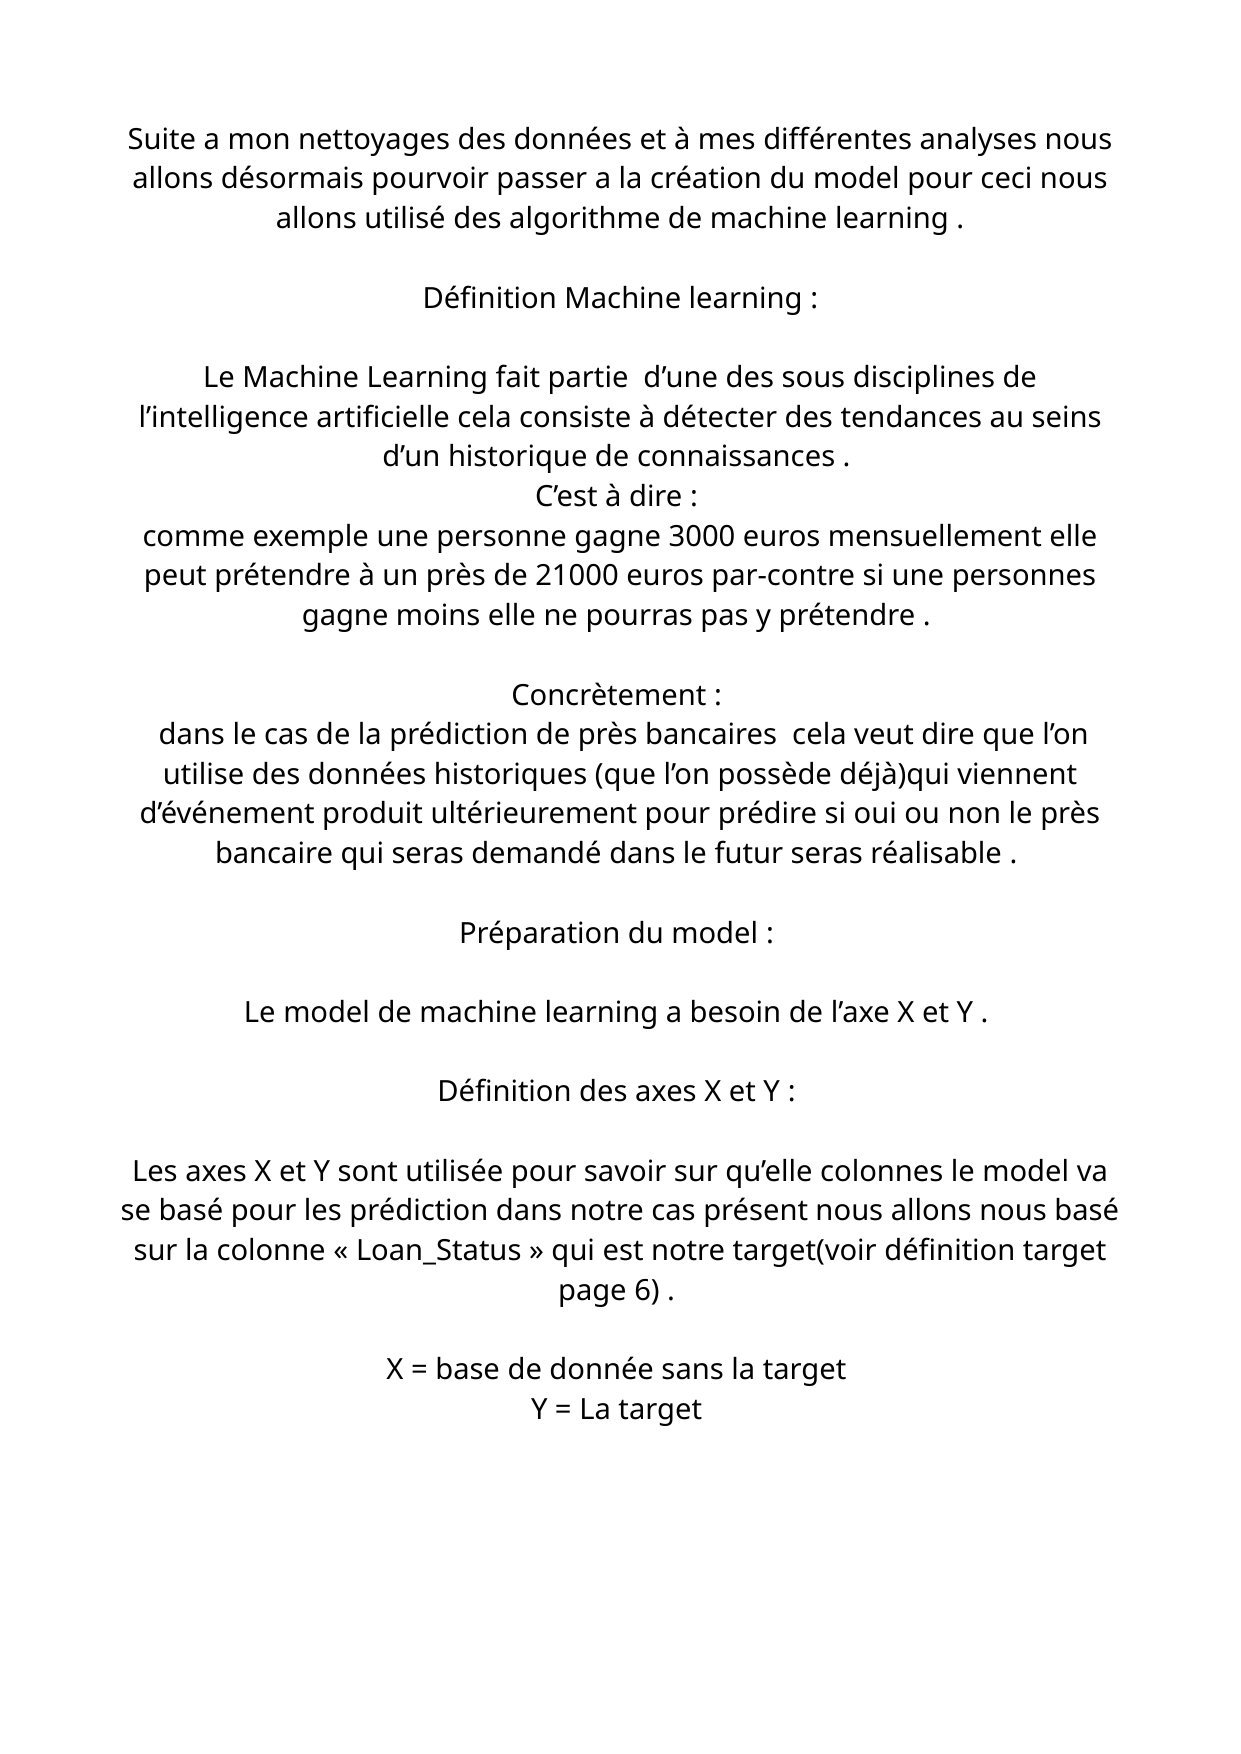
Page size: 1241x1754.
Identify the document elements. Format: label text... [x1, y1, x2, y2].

text dans le cas de la prédiction de près bancaires cela veut dire que l’on utilise des données historiques (que l’on possède déjà)qui viennent d’événement produit ultérieurement pour prédire si oui ou non le près bancaire qui seras demandé dans le futur seras réalisable . [118, 713, 1122, 872]
text Y = La target [118, 1388, 1122, 1428]
text comme exemple une personne gagne 3000 euros mensuellement elle peut prétendre à un près de 21000 euros par-contre si une personnes gagne moins elle ne pourras pas y prétendre . [118, 515, 1122, 634]
text Concrètement : [118, 674, 1122, 713]
text Suite a mon nettoyages des données et à mes différentes analyses nous allons désormais pourvoir passer a la création du model pour ceci nous allons utilisé des algorithme de machine learning . [118, 118, 1122, 237]
text Préparation du model : [118, 912, 1122, 952]
text Définition des axes X et Y : [118, 1071, 1122, 1110]
text Le model de machine learning a besoin de l’axe X et Y . [118, 991, 1122, 1031]
text Le Machine Learning fait partie d’une des sous disciplines de l’intelligence artificielle cela consiste à détecter des tendances au seins d’un historique de connaissances . [118, 356, 1122, 475]
text Définition Machine learning : [118, 277, 1122, 317]
text C’est à dire : [118, 475, 1122, 515]
text X = base de donnée sans la target [118, 1348, 1122, 1388]
text Les axes X et Y sont utilisée pour savoir sur qu’elle colonnes le model va se basé pour les prédiction dans notre cas présent nous allons nous basé sur la colonne « Loan_Status » qui est notre target(voir définition target page 6) . [118, 1150, 1122, 1309]
